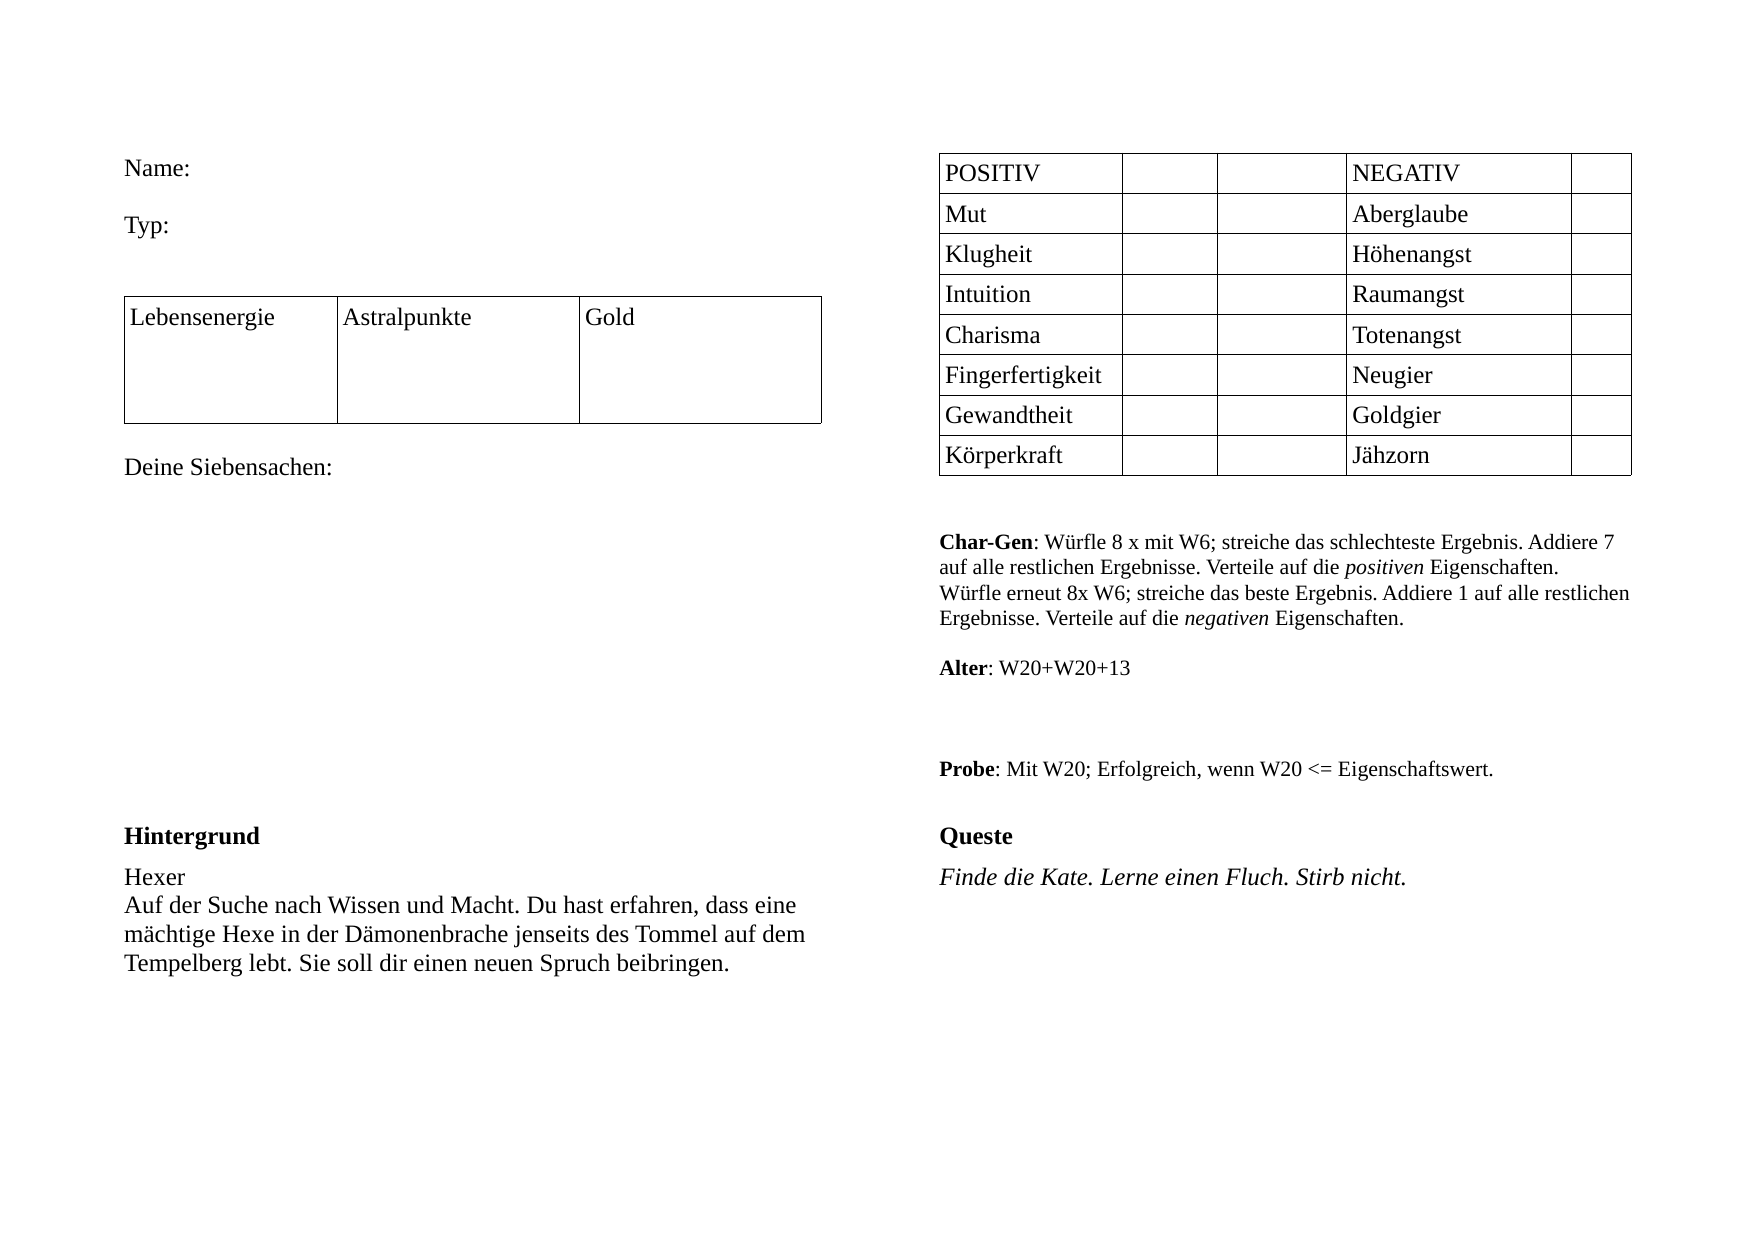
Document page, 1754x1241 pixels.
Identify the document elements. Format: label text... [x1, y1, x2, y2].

table_cell [1123, 355, 1217, 394]
table_header Astralpunkte [338, 297, 579, 423]
table_cell Mut [940, 194, 1122, 233]
table_cell [1218, 194, 1346, 233]
table_cell Gewandtheit [940, 396, 1122, 435]
table_cell Höhenangst [1347, 234, 1571, 273]
table_cell Charisma [940, 315, 1122, 354]
table_cell Raumangst [1347, 275, 1571, 314]
table_cell [1218, 275, 1346, 314]
table_cell [1218, 315, 1346, 354]
table_header Char-Gen: Würfle 8 x mit W6; streiche das schlechteste Ergebnis. Addiere 7 auf alle restlichen Ergebnisse. Verteile auf die positiven Eigenschaften. Würfle erneut 8x W6; streiche das beste Ergebnis. Addiere 1 auf alle restlichen Ergebnisse. Verteile auf die negativen Eigenschaften. Alter: W20+W20+13 Probe: Mit W20; Erfolgreich, wenn W20 <= Eigenschaftswert. [933, 147, 1636, 816]
table_cell [1218, 234, 1346, 273]
table_cell [1572, 436, 1631, 475]
table_cell [1123, 315, 1217, 354]
table_header [827, 147, 933, 816]
table_cell [1572, 315, 1631, 354]
table_cell [1572, 355, 1631, 394]
table_cell Klugheit [940, 234, 1122, 273]
table_cell Totenangst [1347, 315, 1571, 354]
table_cell Neugier [1347, 355, 1571, 394]
table_header [1123, 154, 1217, 193]
table_header Lebensenergie [125, 297, 337, 423]
table_cell Fingerfertigkeit [940, 355, 1122, 394]
table_header Gold [580, 297, 821, 423]
table_cell Finde die Kate. Lerne einen Fluch. Stirb nicht. [933, 856, 1636, 982]
table_cell [1123, 396, 1217, 435]
table_cell [1218, 436, 1346, 475]
table_cell [1572, 275, 1631, 314]
table_cell [1572, 234, 1631, 273]
table_cell Intuition [940, 275, 1122, 314]
table_cell [1218, 396, 1346, 435]
table_cell Goldgier [1347, 396, 1571, 435]
table_header [1218, 154, 1346, 193]
table_header POSITIV [940, 154, 1122, 193]
table_cell [1123, 275, 1217, 314]
table_cell [827, 856, 933, 982]
table_cell [1123, 194, 1217, 233]
table_cell Körperkraft [940, 436, 1122, 475]
table_header [1572, 154, 1631, 193]
table_cell [827, 816, 933, 856]
table_cell Hexer Auf der Suche nach Wissen und Macht. Du hast erfahren, dass eine mächtige Hexe in der Dämonenbrache jenseits des Tommel auf dem Tempelberg lebt. Sie soll dir einen neuen Spruch beibringen. [118, 856, 827, 982]
table_cell Jähzorn [1347, 436, 1571, 475]
table_cell [1572, 396, 1631, 435]
table_cell [1123, 436, 1217, 475]
table_header Name: Typ: Deine Siebensachen: [118, 147, 827, 816]
table_cell Hintergrund [118, 816, 827, 856]
table_cell Aberglaube [1347, 194, 1571, 233]
table_cell Queste [933, 816, 1636, 856]
table_cell [1218, 355, 1346, 394]
table_header NEGATIV [1347, 154, 1571, 193]
table_cell [1123, 234, 1217, 273]
table_cell [1572, 194, 1631, 233]
